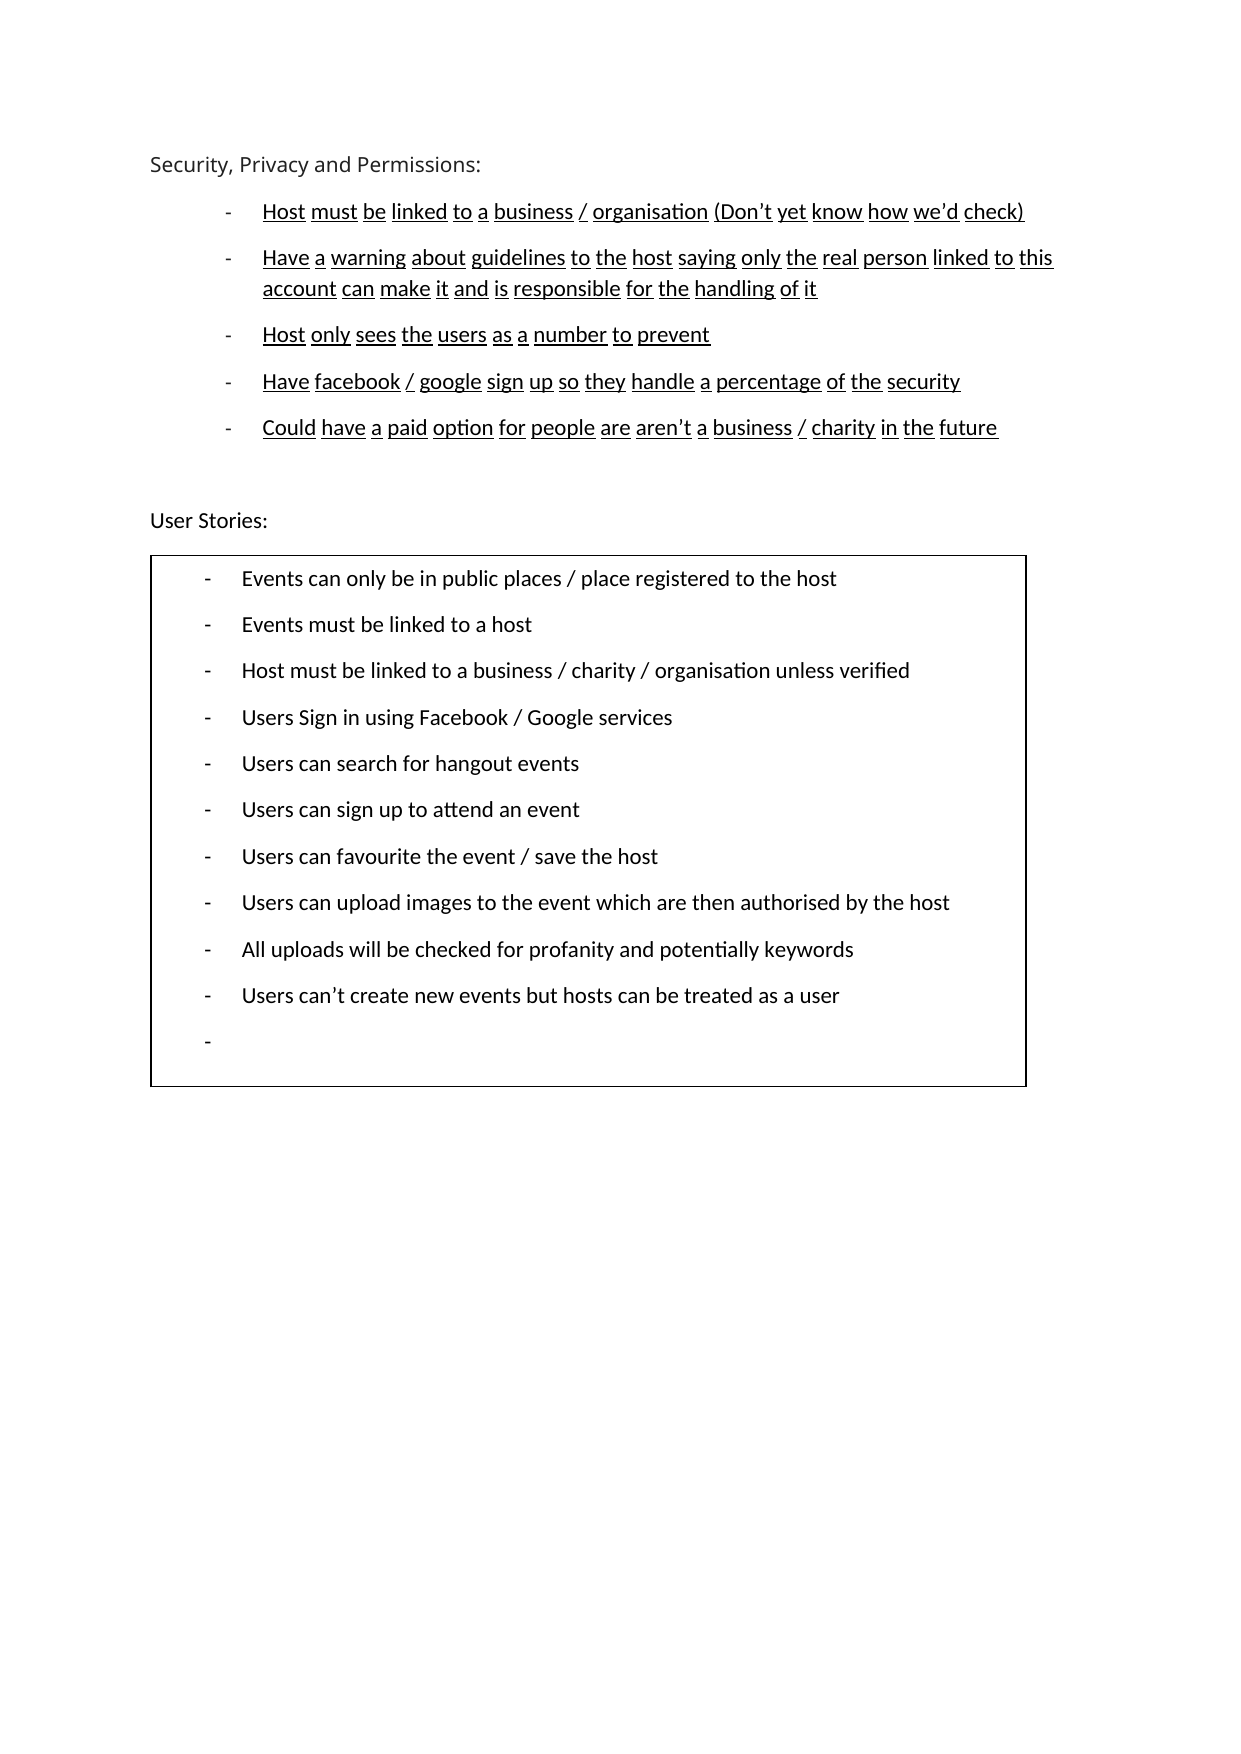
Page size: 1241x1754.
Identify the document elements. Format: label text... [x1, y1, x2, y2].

list Users can search for hangout events [204, 749, 1010, 777]
list Could have a paid option for people are aren’t a business / charity in the future [225, 413, 1090, 442]
list All uploads will be checked for profanity and potentially keywords [204, 935, 1010, 963]
list Events can only be in public places / place registered to the host [204, 564, 1010, 592]
list Have a warning about guidelines to the host saying only the real person linked to this account can make it and is responsible for the handling of it [225, 243, 1090, 302]
list Events must be linked to a host [204, 610, 1010, 638]
list Host must be linked to a business / charity / organisation unless verified [204, 657, 1010, 684]
text Security, Privacy and Permissions: [150, 150, 1090, 178]
list Have facebook / google sign up so they handle a percentage of the security [225, 367, 1090, 395]
list Users can upload images to the event which are then authorised by the host [204, 888, 1010, 916]
list Users Sign in using Facebook / Google services [204, 703, 1010, 731]
list Users can favourite the event / save the host [204, 842, 1010, 870]
list Host must be linked to a business / organisation (Don’t yet know how we’d check) [225, 197, 1090, 225]
list Users can’t create new events but hosts can be treated as a user [204, 981, 1010, 1009]
text User Stories: [150, 507, 1090, 535]
list Users can sign up to attend an event [204, 796, 1010, 824]
list Host only sees the users as a number to prevent [225, 320, 1090, 348]
